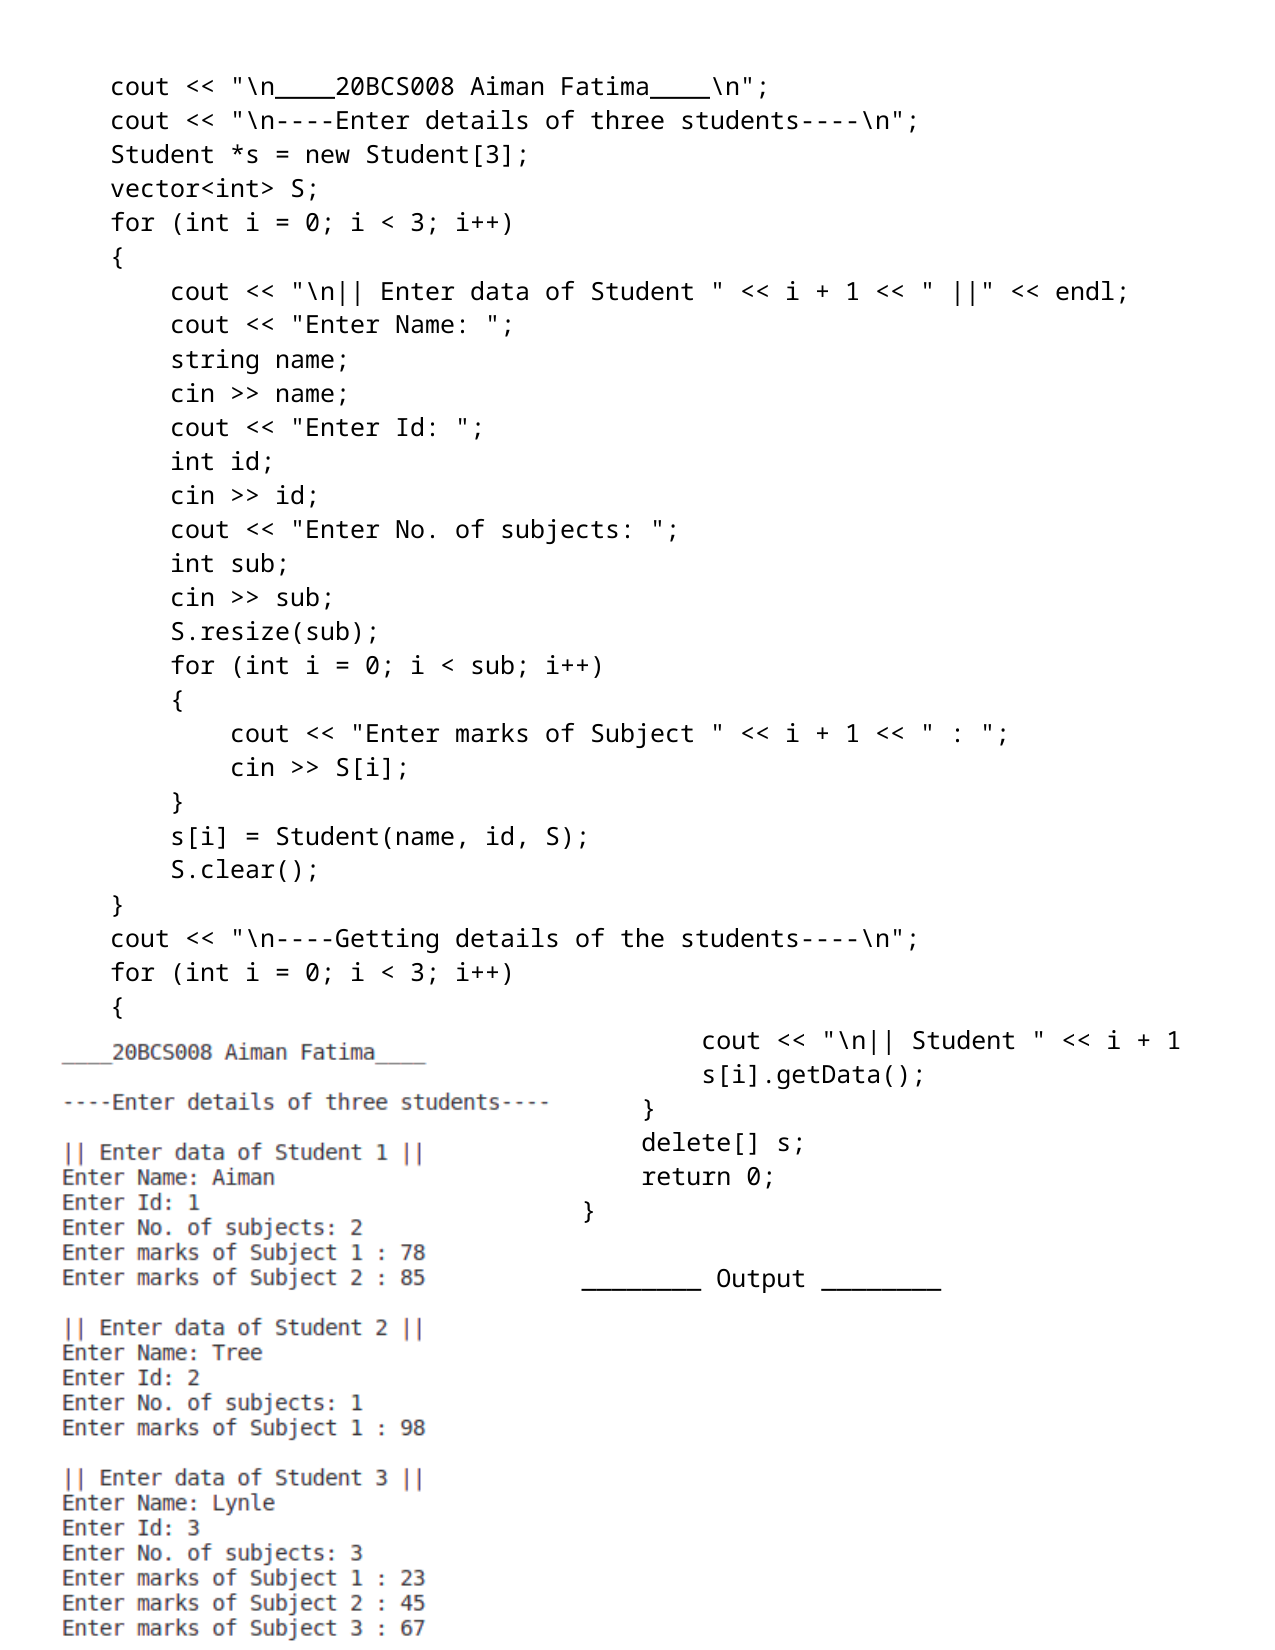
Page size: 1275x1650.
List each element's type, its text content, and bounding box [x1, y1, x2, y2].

text } [582, 1091, 1225, 1125]
text cin >> sub; [50, 580, 1225, 614]
text cout << "\n|| Student " << i + 1 << " ||" << endl; [50, 1022, 1225, 1057]
text cin >> name; [50, 375, 1225, 409]
text cin >> S[i]; [50, 750, 1225, 784]
text cout << "\n----Getting details of the students----\n"; [50, 920, 1225, 954]
text cout << "Enter Name: "; [50, 307, 1225, 341]
text { [50, 239, 1225, 273]
text cin >> id; [50, 477, 1225, 512]
text cout << "\n----Enter details of three students----\n"; [50, 103, 1225, 137]
text for (int i = 0; i < 3; i++) [50, 954, 1225, 988]
text cout << "\n____20BCS008 Aiman Fatima____\n"; [50, 69, 1225, 103]
text ________ Output ________ [582, 1261, 1225, 1295]
picture [40, 1025, 582, 1650]
text delete[] s; [582, 1125, 1225, 1159]
text cout << "Enter Id: "; [50, 409, 1225, 443]
text string name; [50, 341, 1225, 375]
text for (int i = 0; i < 3; i++) [50, 205, 1225, 239]
text vector<int> S; [50, 171, 1225, 205]
text cout << "\n|| Enter data of Student " << i + 1 << " ||" << endl; [50, 273, 1225, 307]
text for (int i = 0; i < sub; i++) [50, 648, 1225, 682]
text cout << "Enter No. of subjects: "; [50, 512, 1225, 546]
text return 0; [582, 1159, 1225, 1193]
text } [582, 1193, 1225, 1227]
text s[i].getData(); [582, 1057, 1225, 1091]
text int sub; [50, 546, 1225, 580]
text { [50, 682, 1225, 716]
text S.resize(sub); [50, 614, 1225, 648]
text s[i] = Student(name, id, S); [50, 818, 1225, 852]
text int id; [50, 443, 1225, 477]
text cout << "Enter marks of Subject " << i + 1 << " : "; [50, 716, 1225, 750]
text S.clear(); [50, 852, 1225, 886]
text Student *s = new Student[3]; [50, 137, 1225, 171]
text { [50, 988, 1225, 1022]
text } [50, 784, 1225, 818]
text } [50, 886, 1225, 920]
